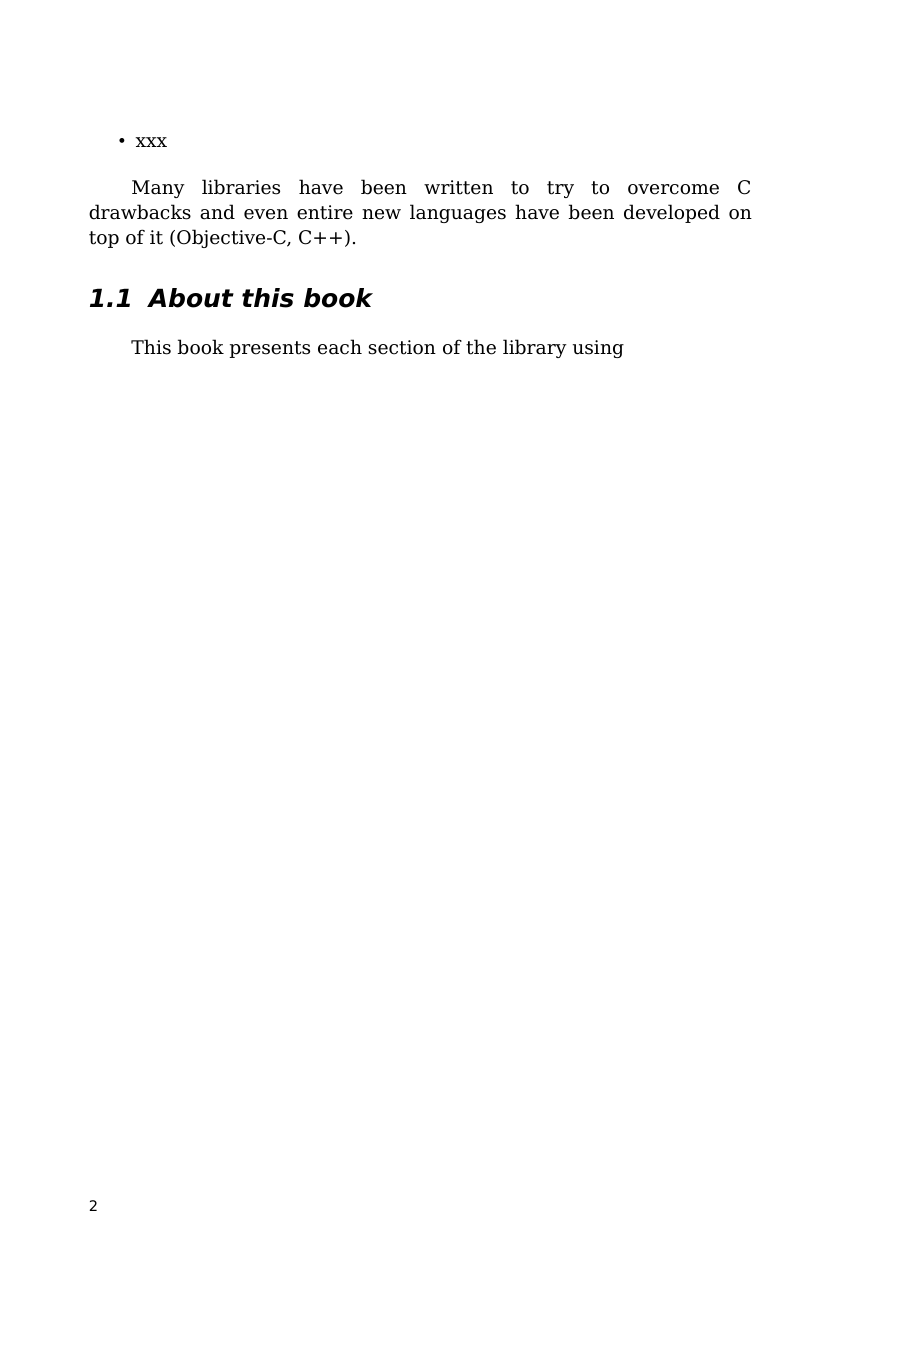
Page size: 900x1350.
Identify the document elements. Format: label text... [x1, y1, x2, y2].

text Many libraries have been written to try to overcome C drawbacks and even entire new languages have been developed on top of it (Objective-C, C++). [88, 177, 752, 249]
text This book presents each section of the library using [88, 337, 752, 359]
subtitle About this book [88, 284, 752, 313]
list xxx [118, 130, 752, 152]
